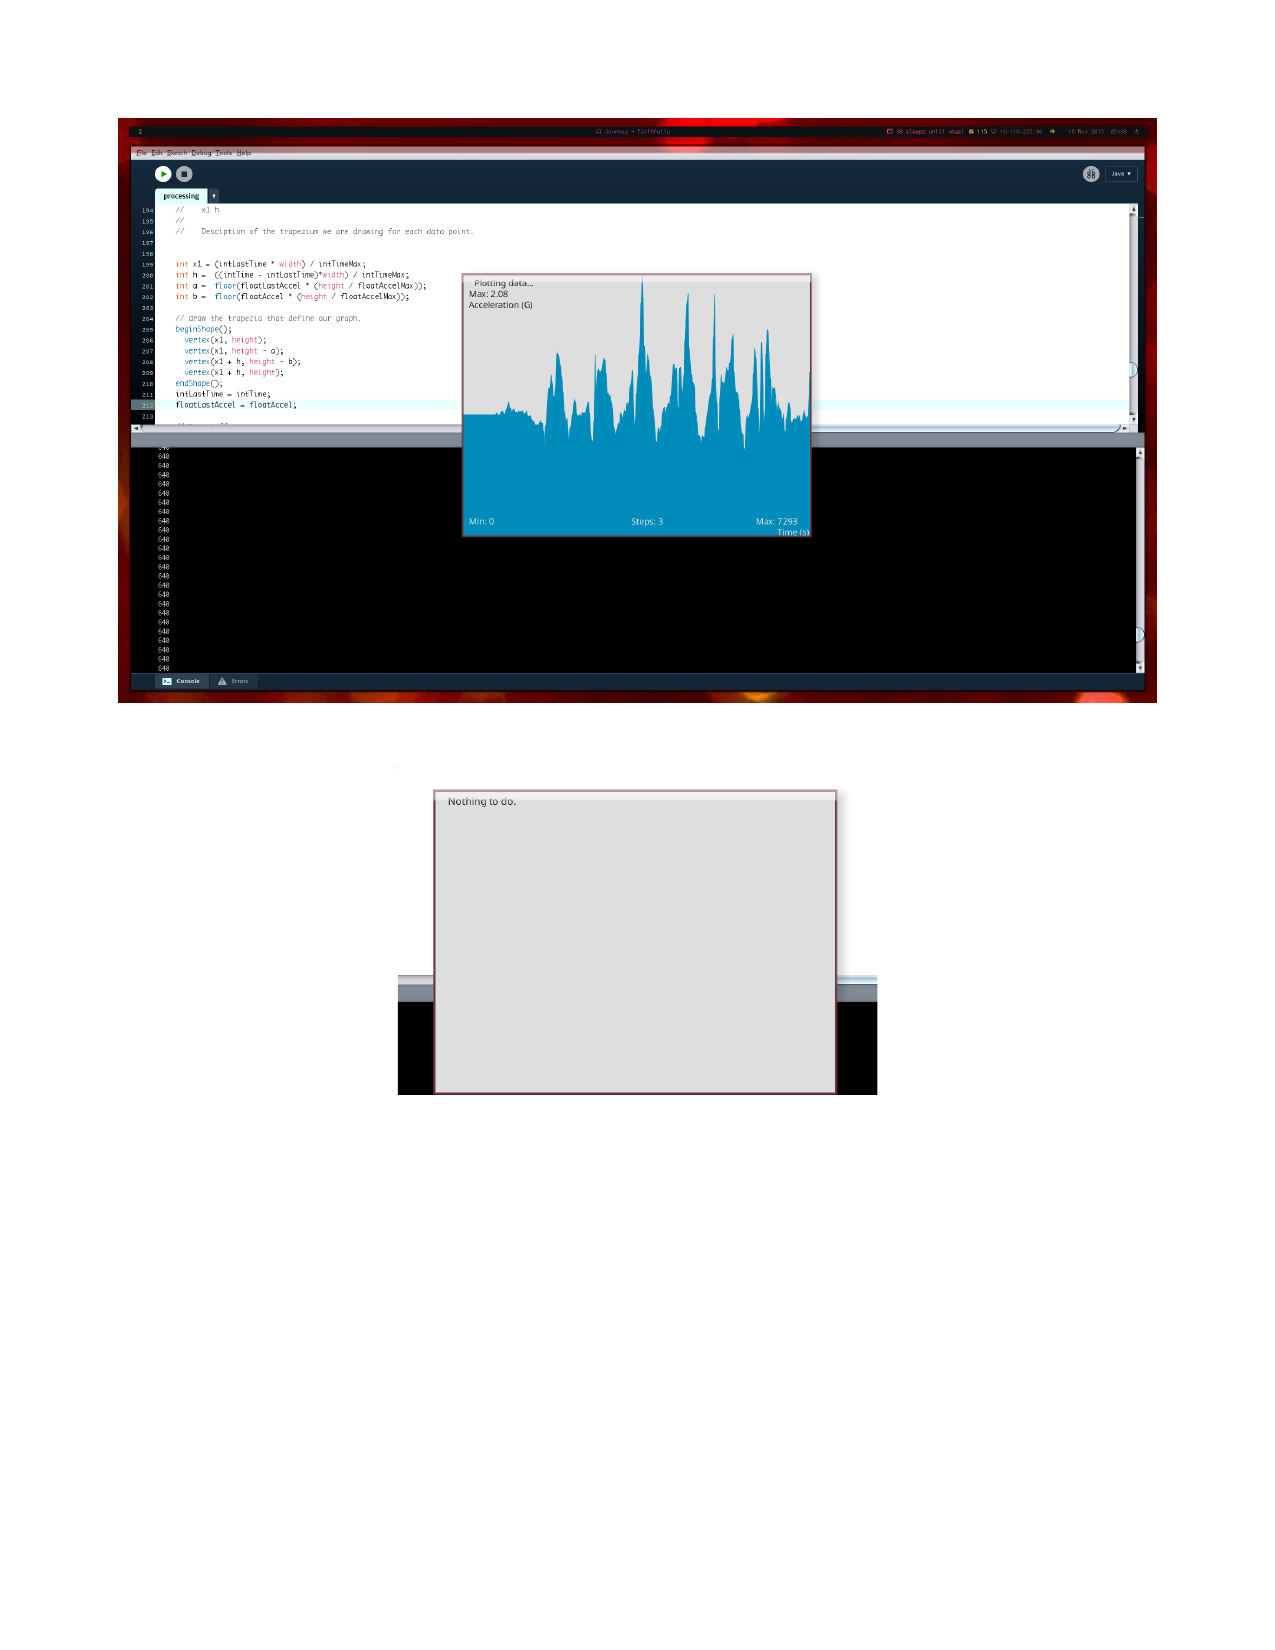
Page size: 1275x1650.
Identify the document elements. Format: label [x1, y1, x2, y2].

picture [445, 757, 830, 1095]
picture [118, 118, 1157, 703]
